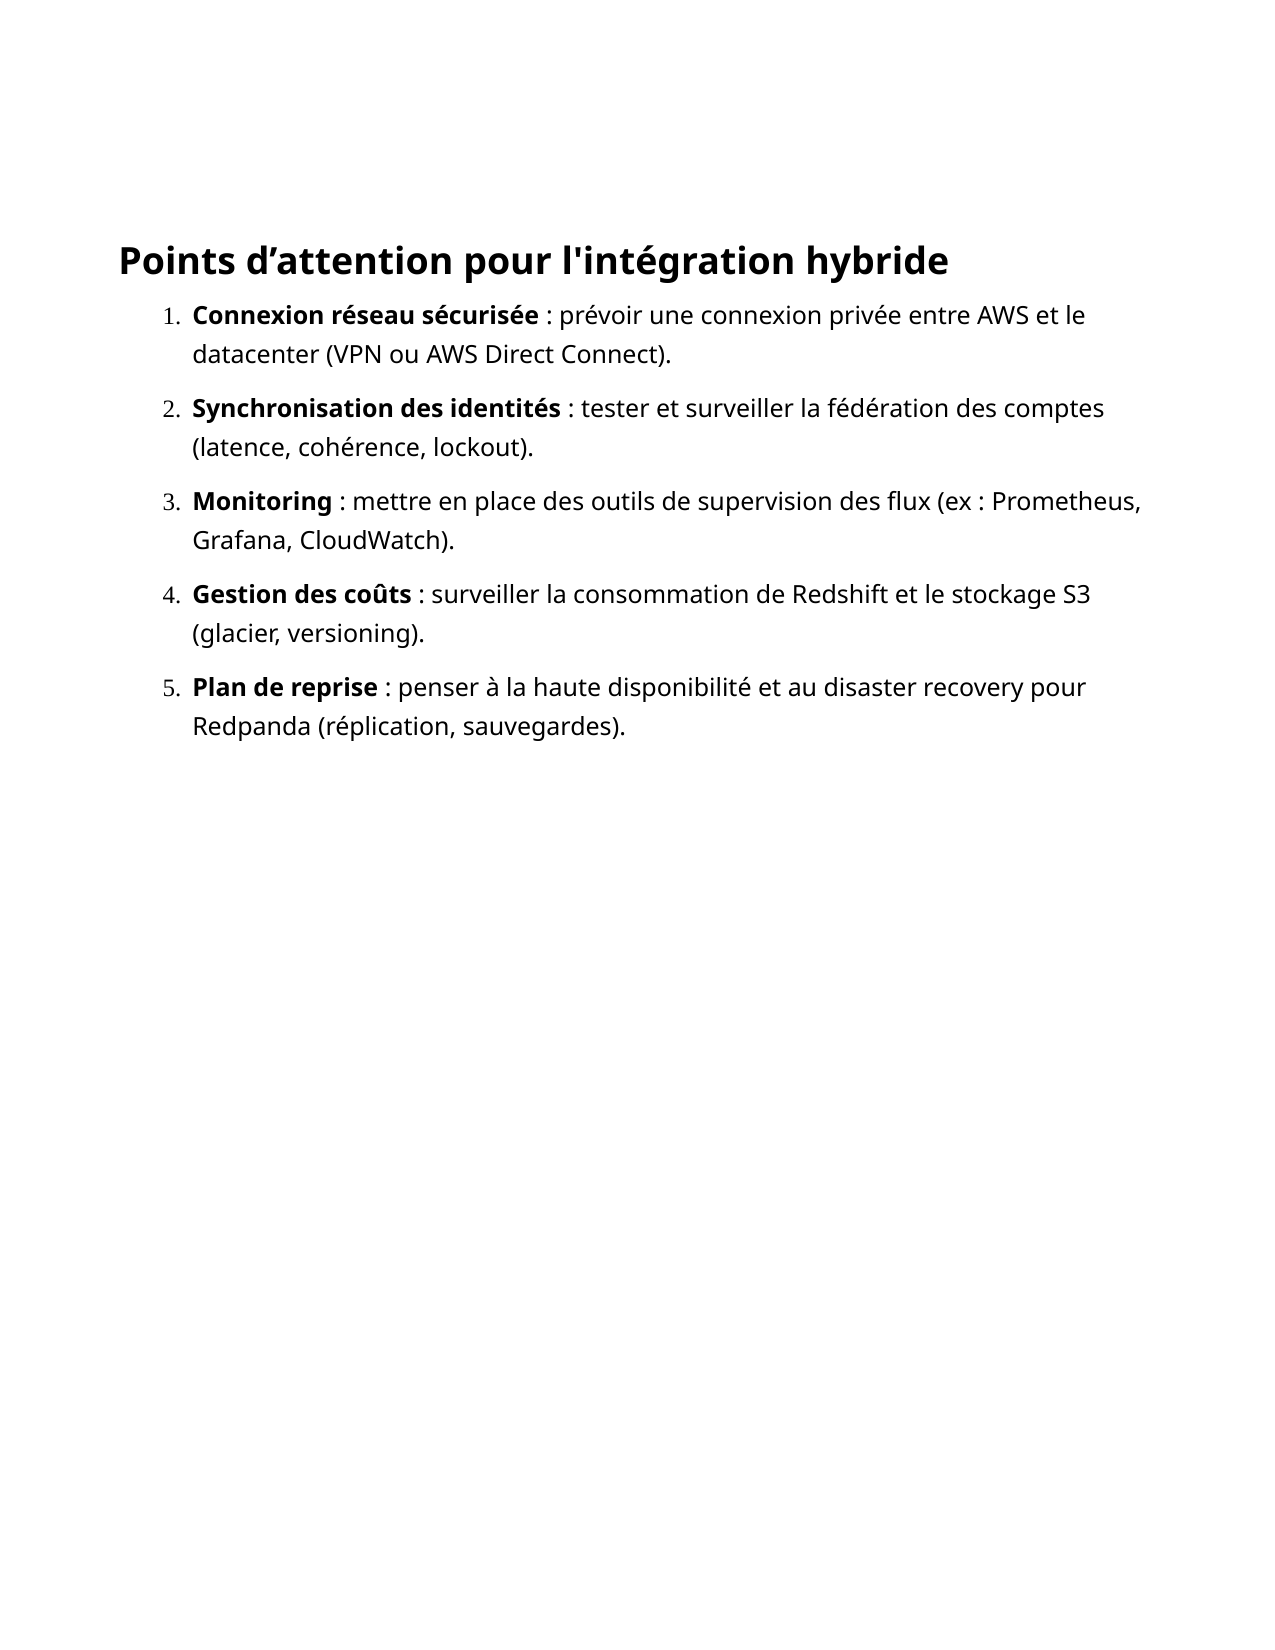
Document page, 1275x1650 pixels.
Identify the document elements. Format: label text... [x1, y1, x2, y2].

list Gestion des coûts : surveiller la consommation de Redshift et le stockage S3 (glacier, versioning). [162, 576, 1157, 650]
list Synchronisation des identités : tester et surveiller la fédération des comptes (latence, cohérence, lockout). [162, 391, 1157, 464]
subtitle Points d’attention pour l'intégration hybride [118, 234, 1157, 285]
list Connexion réseau sécurisée : prévoir une connexion privée entre AWS et le datacenter (VPN ou AWS Direct Connect). [162, 298, 1157, 371]
list Monitoring : mettre en place des outils de supervision des flux (ex : Prometheus, Grafana, CloudWatch). [162, 483, 1157, 557]
list Plan de reprise : penser à la haute disponibilité et au disaster recovery pour Redpanda (réplication, sauvegardes). [162, 669, 1157, 743]
